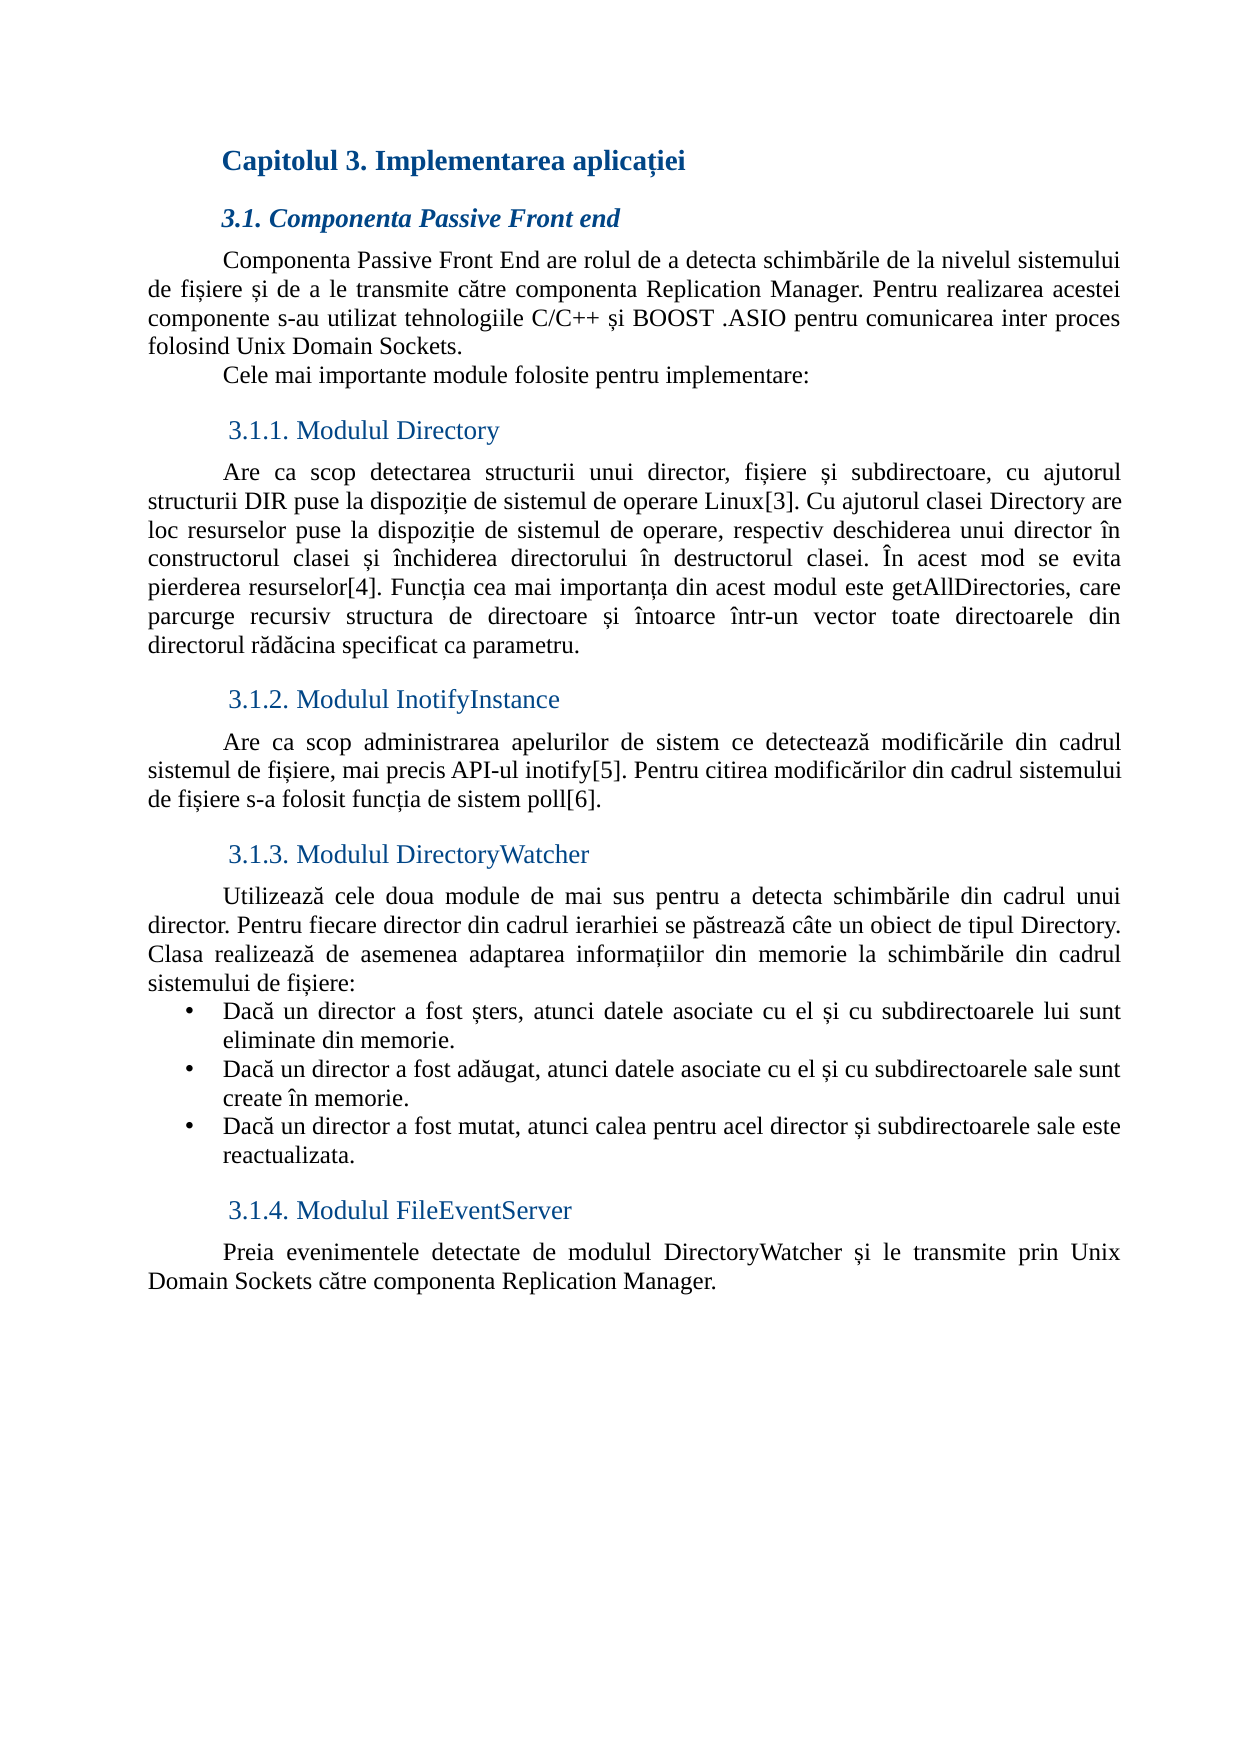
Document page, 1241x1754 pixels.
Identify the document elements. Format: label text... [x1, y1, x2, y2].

text Utilizează cele doua module de mai sus pentru a detecta schimbările din cadrul unui director. Pentru fiecare director din cadrul ierarhiei se păstrează câte un obiect de tipul Directory. Clasa realizează de asemenea adaptarea informațiilor din memorie la schimbările din cadrul sistemului de fișiere: [148, 881, 1122, 996]
list Dacă un director a fost mutat, atunci calea pentru acel director și subdirectoarele sale este reactualizata. [185, 1111, 1122, 1169]
subtitle Modulul Directory [221, 414, 1122, 445]
text Are ca scop administrarea apelurilor de sistem ce detectează modificările din cadrul sistemul de fișiere, mai precis API-ul inotify[3]. Pentru citirea modificărilor din cadrul sistemului de fișiere s-a folosit funcția de sistem poll[4]. [148, 727, 1122, 813]
subtitle Modulul DirectoryWatcher [221, 838, 1122, 869]
subtitle Modulul FileEventServer [221, 1194, 1122, 1225]
text Cele mai importante module folosite pentru implementare: [148, 360, 1122, 389]
subtitle Implementarea aplicației [221, 143, 1122, 177]
subtitle Componenta Passive Front end [221, 202, 1122, 233]
text Componenta Passive Front End are rolul de a detecta schimbările de la nivelul sistemului de fișiere și de a le transmite către componenta Replication Manager. Pentru realizarea acestei componente s-au utilizat tehnologiile C/C++ și BOOST .ASIO pentru comunicarea inter proces folosind Unix Domain Sockets. [148, 245, 1122, 360]
text Preia evenimentele detectate de modulul DirectoryWatcher și le transmite prin Unix Domain Sockets către componenta Replication Manager. [148, 1237, 1122, 1295]
list Dacă un director a fost adăugat, atunci datele asociate cu el și cu subdirectoarele sale sunt create în memorie. [185, 1054, 1122, 1111]
subtitle Modulul InotifyInstance [221, 683, 1122, 714]
list Dacă un director a fost șters, atunci datele asociate cu el și cu subdirectoarele lui sunt eliminate din memorie. [185, 996, 1122, 1054]
text Are ca scop detectarea structurii unui director, fișiere și subdirectoare, cu ajutorul structurii DIR puse la dispoziție de sistemul de operare Linux[1]. Cu ajutorul clasei Directory are loc resurselor puse la dispoziție de sistemul de operare, respectiv deschiderea unui director în constructorul clasei și închiderea directorului în destructorul clasei. În acest mod se evita pierderea resurselor[2]. Funcția cea mai importanța din acest modul este getAllDirectories, care parcurge recursiv structura de directoare și întoarce într-un vector toate directoarele din directorul rădăcina specificat ca parametru. [148, 457, 1122, 658]
